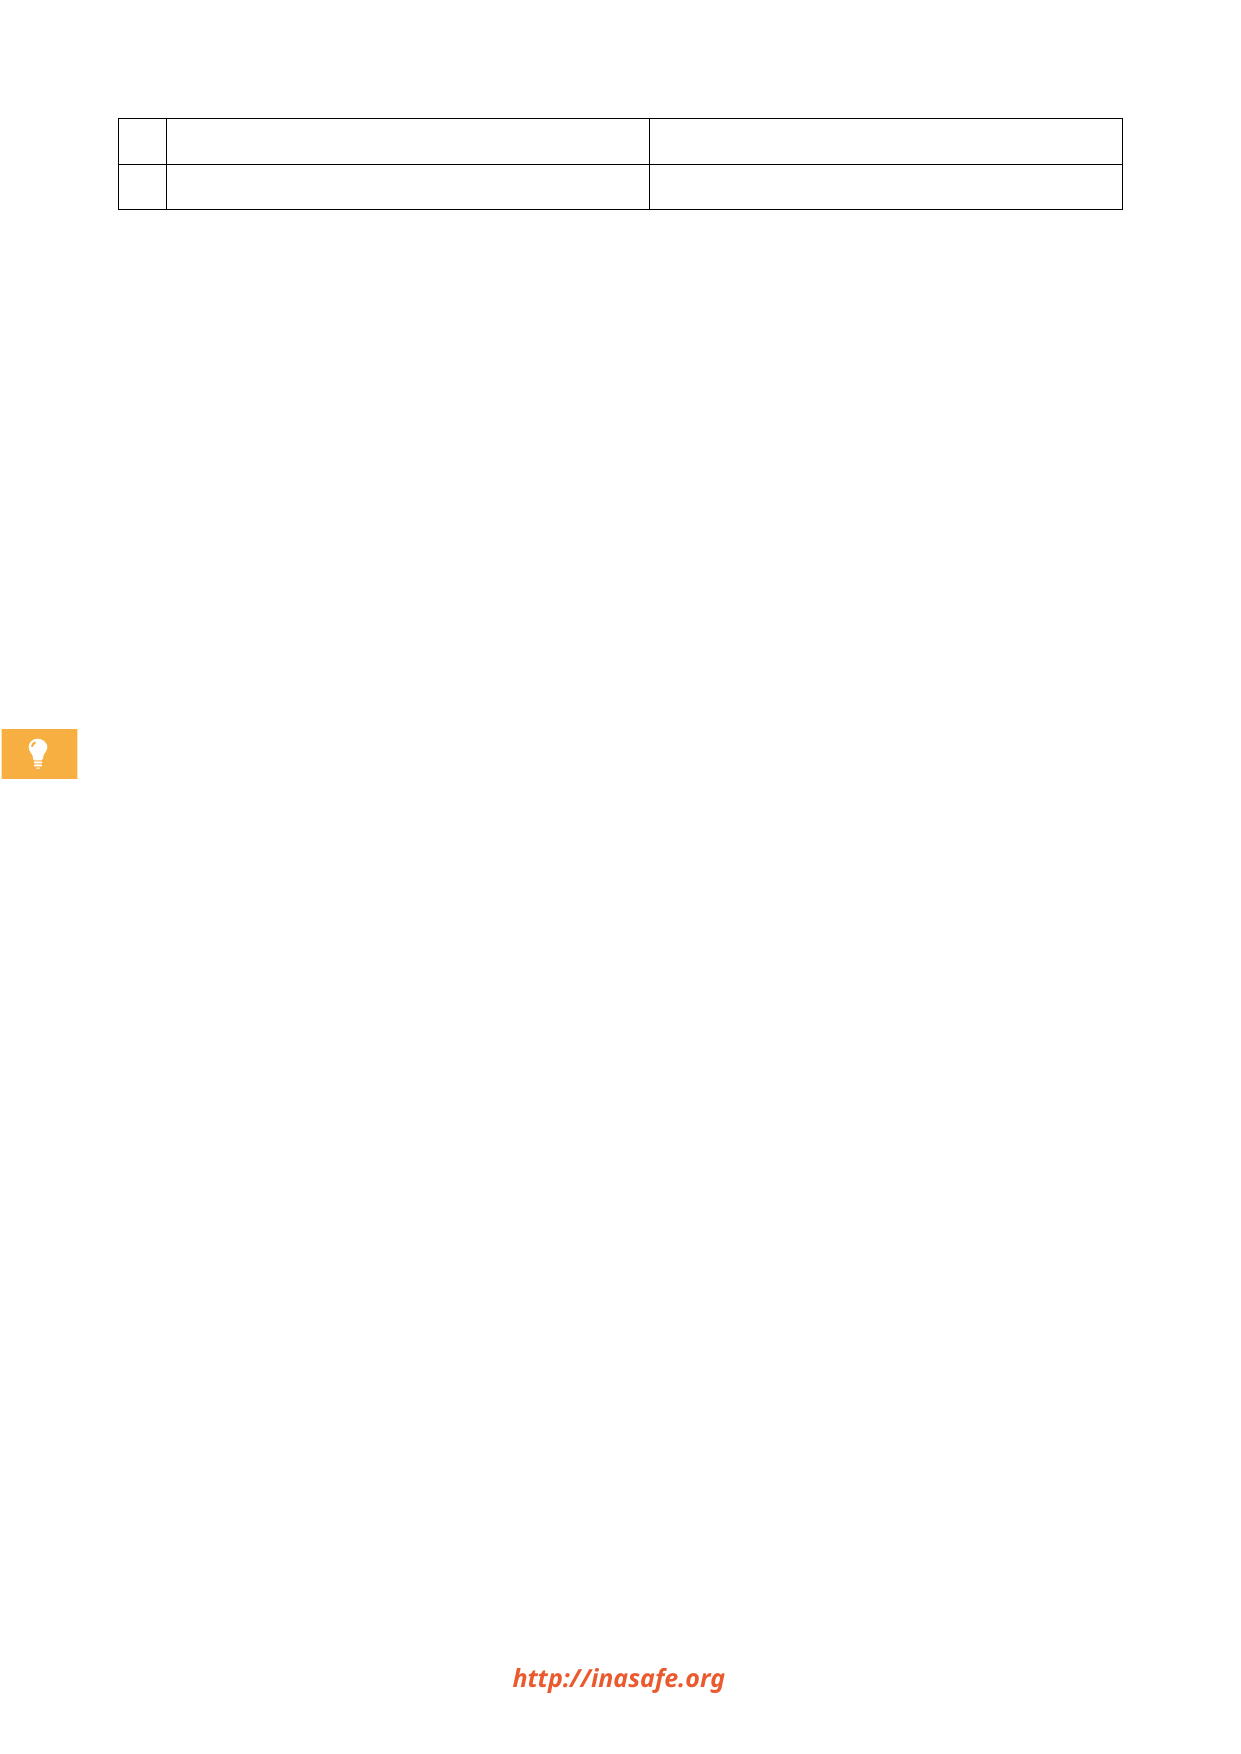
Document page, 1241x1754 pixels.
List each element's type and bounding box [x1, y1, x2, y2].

table_cell [167, 165, 649, 209]
table_cell [650, 165, 1122, 209]
table_cell [167, 119, 649, 164]
table_cell [119, 119, 166, 164]
table_cell [650, 119, 1122, 164]
table_cell [119, 165, 166, 209]
